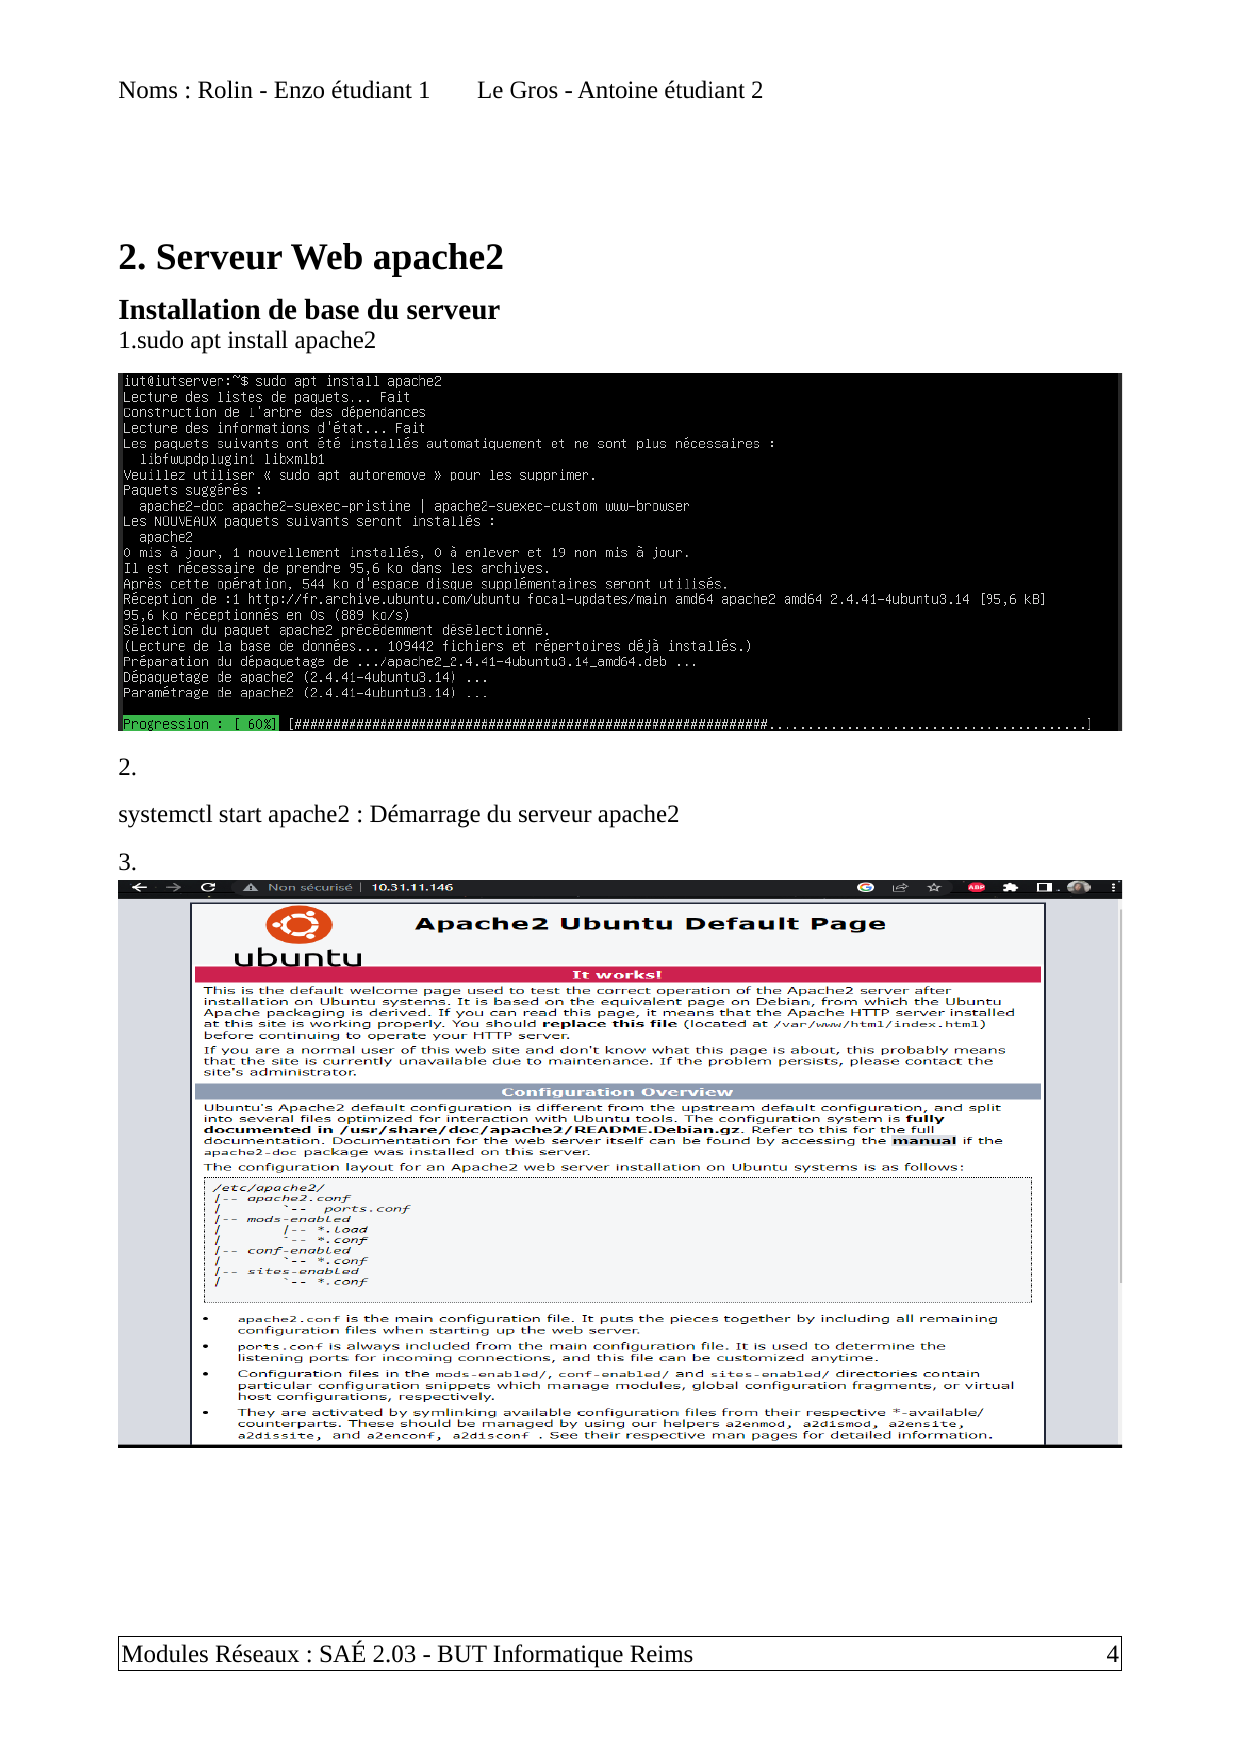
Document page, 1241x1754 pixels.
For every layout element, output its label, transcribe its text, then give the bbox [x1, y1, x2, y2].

text 2. [118, 752, 1122, 781]
text 1.sudo apt install apache2 [118, 325, 1122, 354]
text systemctl start apache2 : Démarrage du serveur apache2 [118, 799, 1122, 828]
text 3. [118, 847, 1122, 880]
subtitle 2. Serveur Web apache2 [118, 234, 1122, 277]
subtitle Installation de base du serveur [118, 292, 1122, 325]
